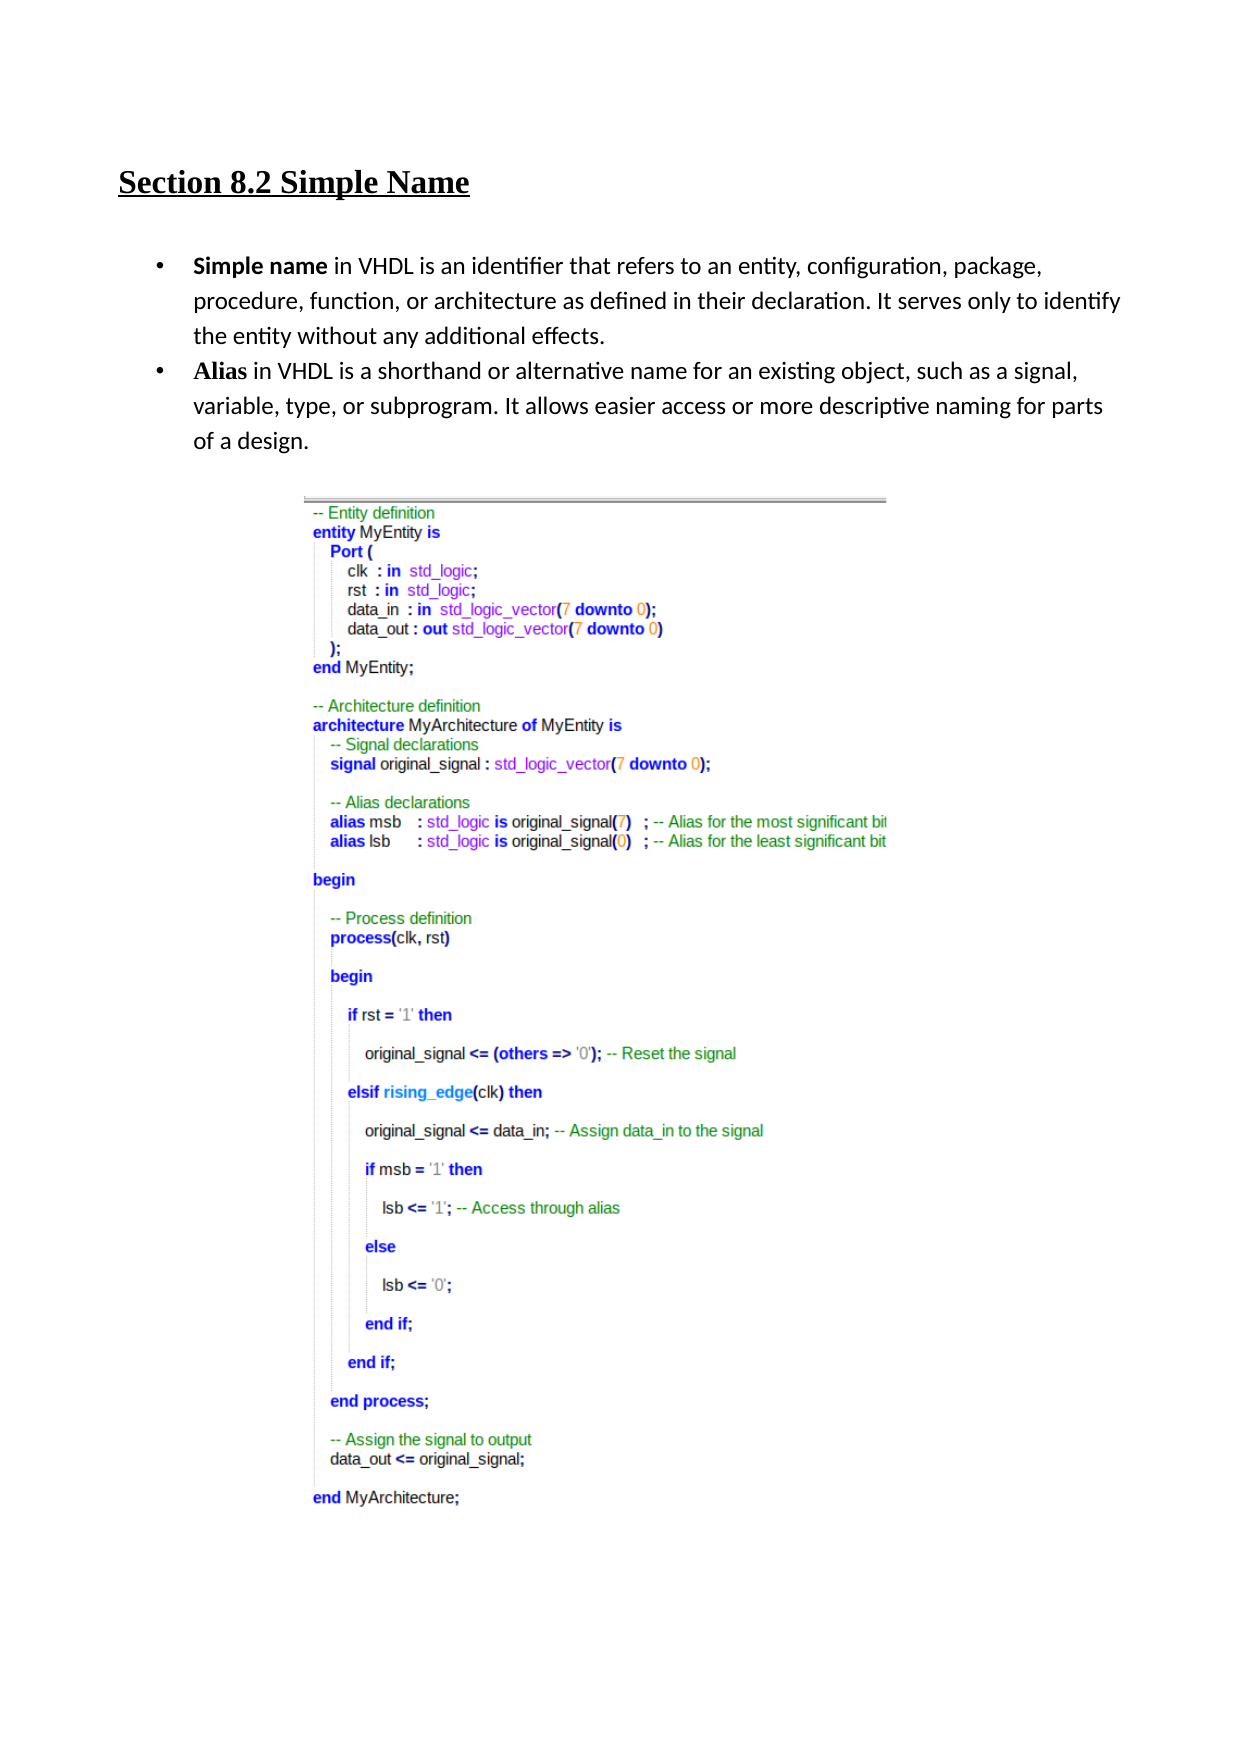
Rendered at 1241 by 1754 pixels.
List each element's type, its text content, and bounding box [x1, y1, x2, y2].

text Section 8.2 Simple Name [118, 162, 1122, 201]
list Simple name in VHDL is an identifier that refers to an entity, configuration, package, procedure, function, or architecture as defined in their declaration. It serves only to identify the entity without any additional effects. [156, 250, 1122, 351]
list Alias in VHDL is a shorthand or alternative name for an existing object, such as a signal, variable, type, or subprogram. It allows easier access or more descriptive naming for parts of a design. [156, 355, 1122, 456]
